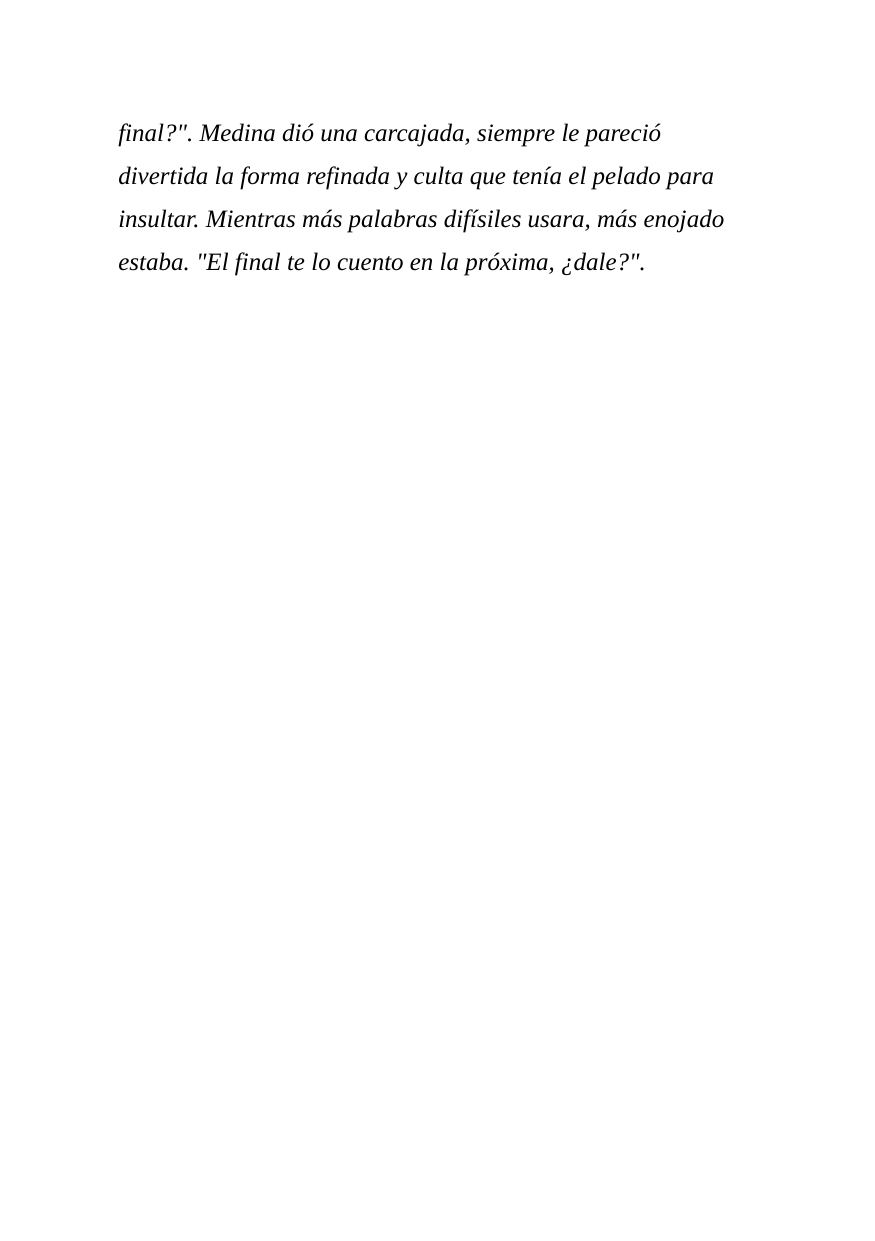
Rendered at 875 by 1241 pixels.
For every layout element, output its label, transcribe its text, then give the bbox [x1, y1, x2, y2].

text final?". Medina dió una carcajada, siempre le pareció divertida la forma refinada y culta que tenía el pelado para insultar. Mientras más palabras difísiles usara, más enojado estaba. "El final te lo cuento en la próxima, ¿dale?". [118, 118, 756, 276]
